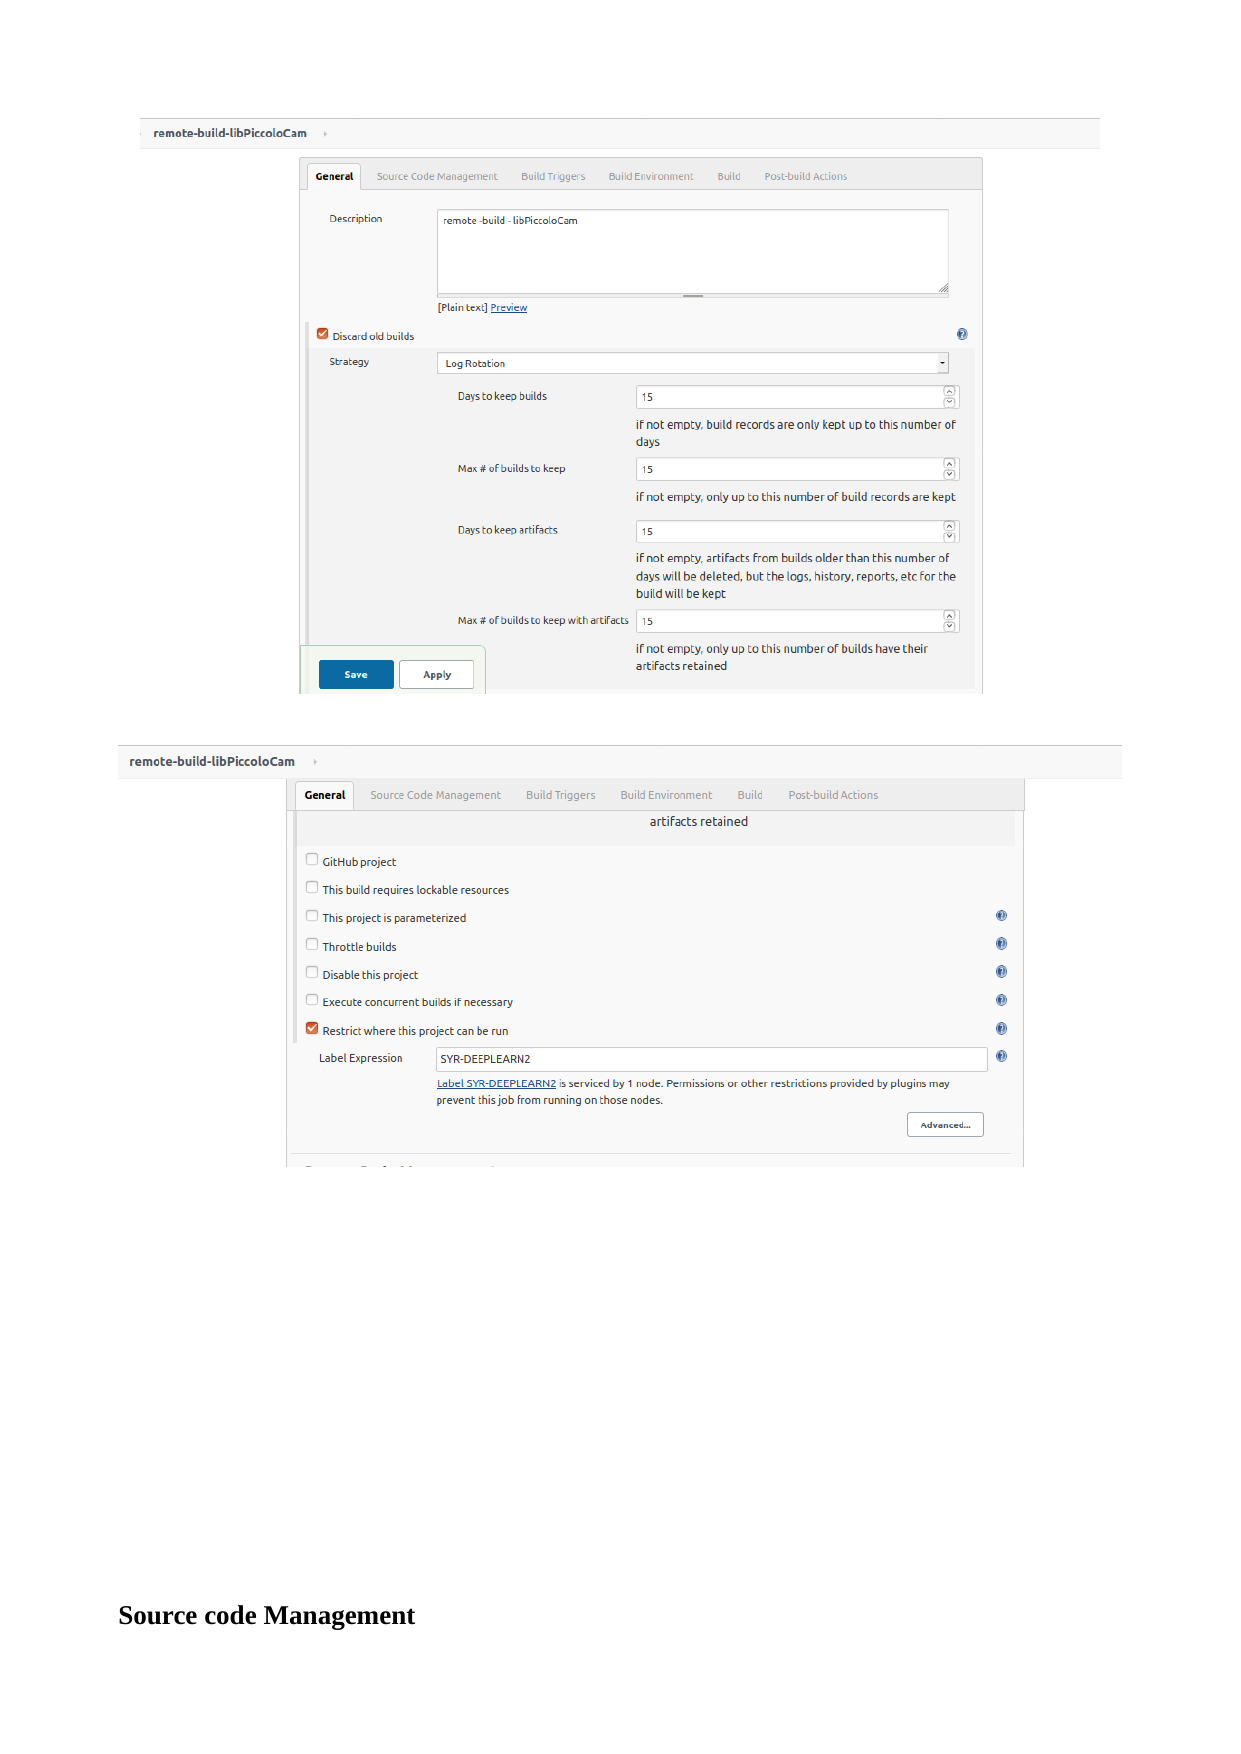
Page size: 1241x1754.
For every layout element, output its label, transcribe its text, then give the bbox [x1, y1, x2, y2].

text Source code Management [118, 1599, 1122, 1631]
picture [118, 745, 1123, 1167]
picture [140, 118, 1100, 694]
